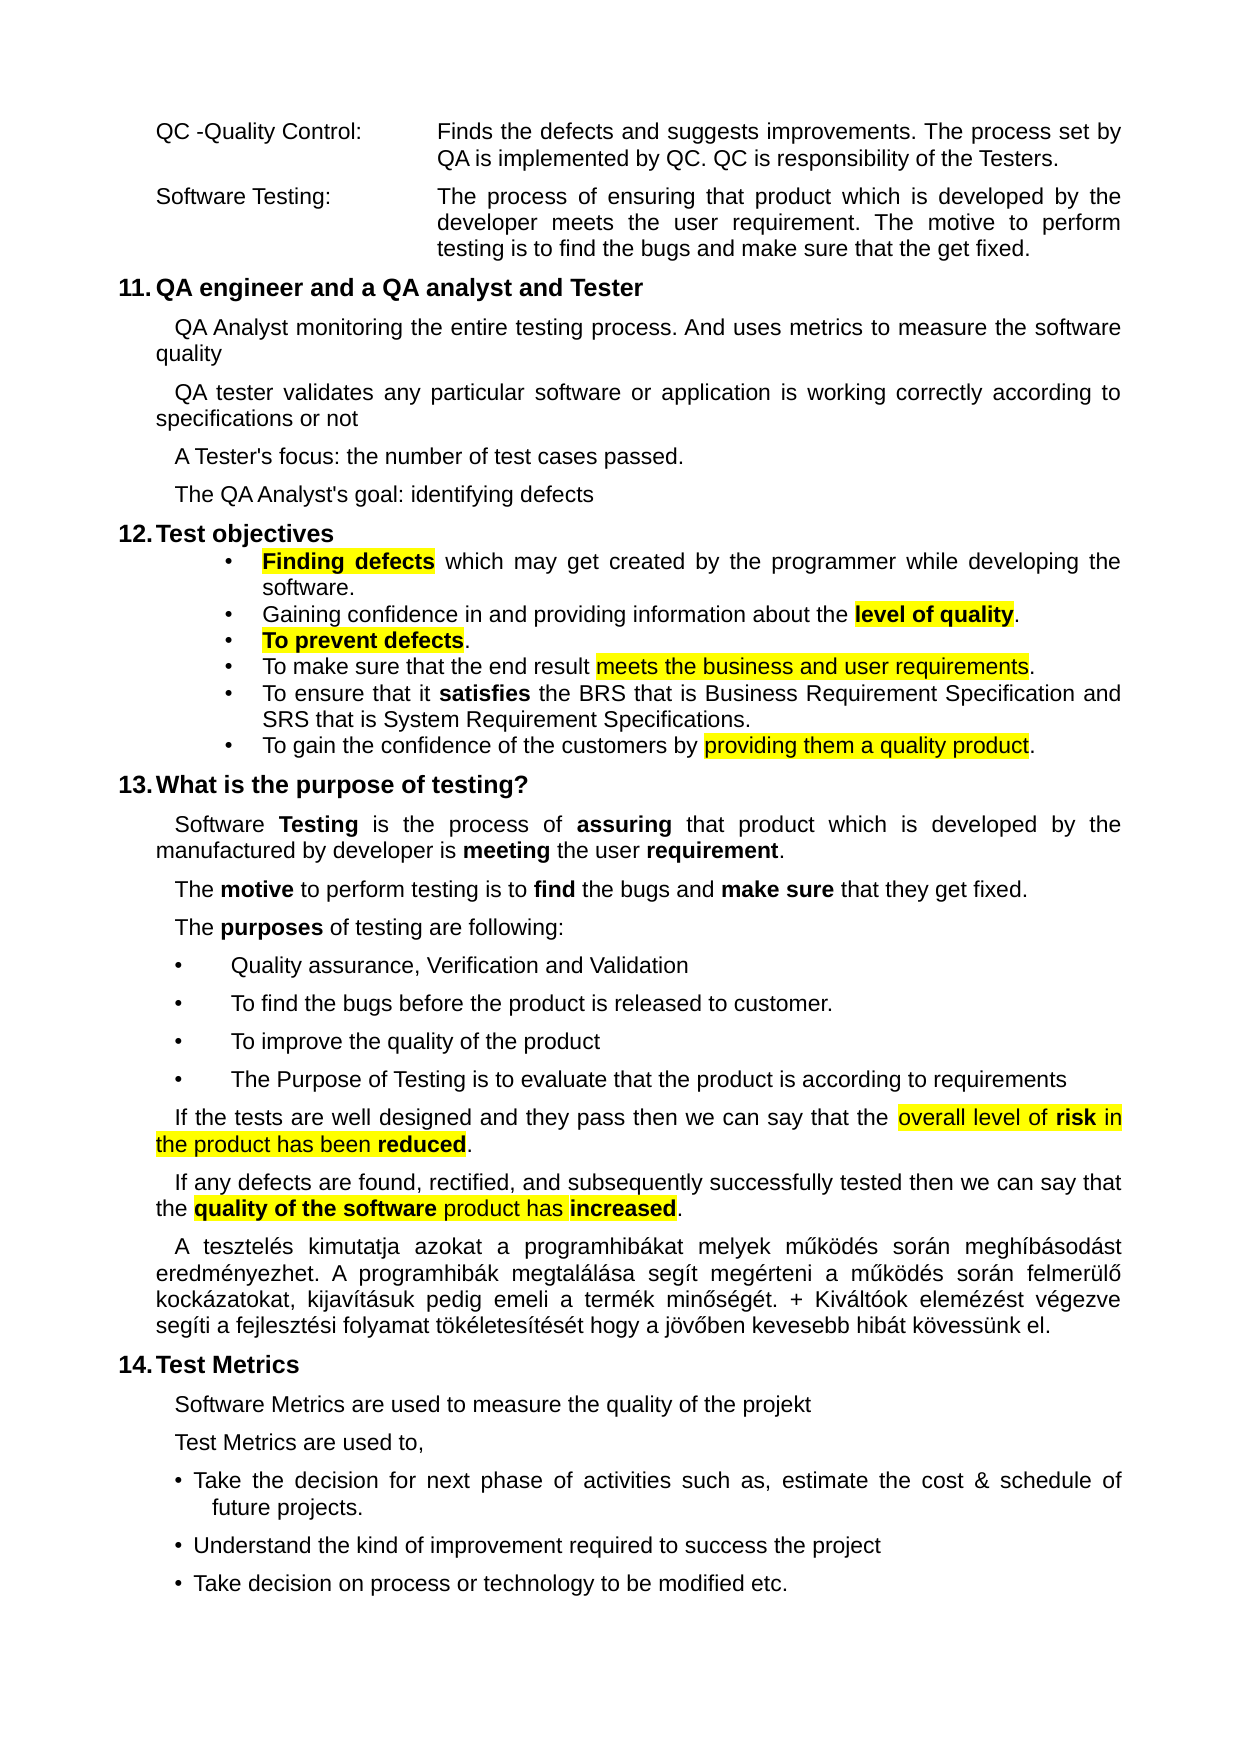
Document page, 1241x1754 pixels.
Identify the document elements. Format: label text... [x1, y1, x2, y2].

list Understand the kind of improvement required to success the project [174, 1532, 1122, 1558]
list Gaining confidence in and providing information about the level of quality. [224, 601, 1122, 627]
text Software Metrics are used to measure the quality of the projekt [156, 1391, 1122, 1417]
text The purposes of testing are following: [156, 914, 1122, 940]
text The QA Analyst's goal: identifying defects [156, 481, 1122, 507]
list Finding defects which may get created by the programmer while developing the software. [224, 548, 1122, 601]
title Test objectives [118, 519, 1122, 548]
list To ensure that it satisfies the BRS that is Business Requirement Specification and SRS that is System Requirement Specifications. [224, 680, 1122, 732]
list The Purpose of Testing is to evaluate that the product is according to requirements [174, 1066, 1122, 1092]
text If the tests are well designed and they pass then we can say that the overall level of risk in the product has been reduced. [156, 1104, 1122, 1157]
text A Tester's focus: the number of test cases passed. [156, 443, 1122, 469]
text If any defects are found, rectified, and subsequently successfully tested then we can say that the quality of the software product has increased. [156, 1169, 1122, 1221]
text The motive to perform testing is to find the bugs and make sure that they get fixed. [156, 876, 1122, 902]
list To gain the confidence of the customers by providing them a quality product. [224, 732, 1122, 759]
list Quality assurance, Verification and Validation [174, 952, 1122, 978]
text A tesztelés kimutatja azokat a programhibákat melyek működés során meghíbásodást eredményezhet. A programhibák megtalálása segít megérteni a működés során felmerülő kockázatokat, kijavításuk pedig emeli a termék minőségét. + Kiváltóok elemézést végezve segíti a fejlesztési folyamat tökéletesítését hogy a jövőben kevesebb hibát kövessünk el. [156, 1233, 1122, 1339]
list To make sure that the end result meets the business and user requirements. [224, 653, 1122, 680]
text Software Testing is the process of assuring that product which is developed by the manufactured by developer is meeting the user requirement. [156, 811, 1122, 864]
list Take decision on process or technology to be modified etc. [174, 1570, 1122, 1596]
text QA tester validates any particular software or application is working correctly according to specifications or not [156, 378, 1122, 431]
text QA Analyst monitoring the entire testing process. And uses metrics to measure the software quality [156, 314, 1122, 367]
title QA engineer and a QA analyst and Tester [118, 273, 1122, 302]
text Software Testing: The process of ensuring that product which is developed by the developer meets the user requirement. The motive to perform testing is to find the bugs and make sure that the get fixed. [156, 183, 1122, 262]
text QC -Quality Control: Finds the defects and suggests improvements. The process set by QA is implemented by QC. QC is responsibility of the Testers. [156, 118, 1122, 171]
title What is the purpose of testing? [118, 771, 1122, 799]
text Test Metrics are used to, [156, 1429, 1122, 1455]
list To prevent defects. [224, 627, 1122, 653]
title Test Metrics [118, 1350, 1122, 1379]
list To find the bugs before the product is released to customer. [174, 990, 1122, 1016]
list To improve the quality of the product [174, 1028, 1122, 1054]
list Take the decision for next phase of activities such as, estimate the cost & schedule of future projects. [174, 1467, 1122, 1520]
